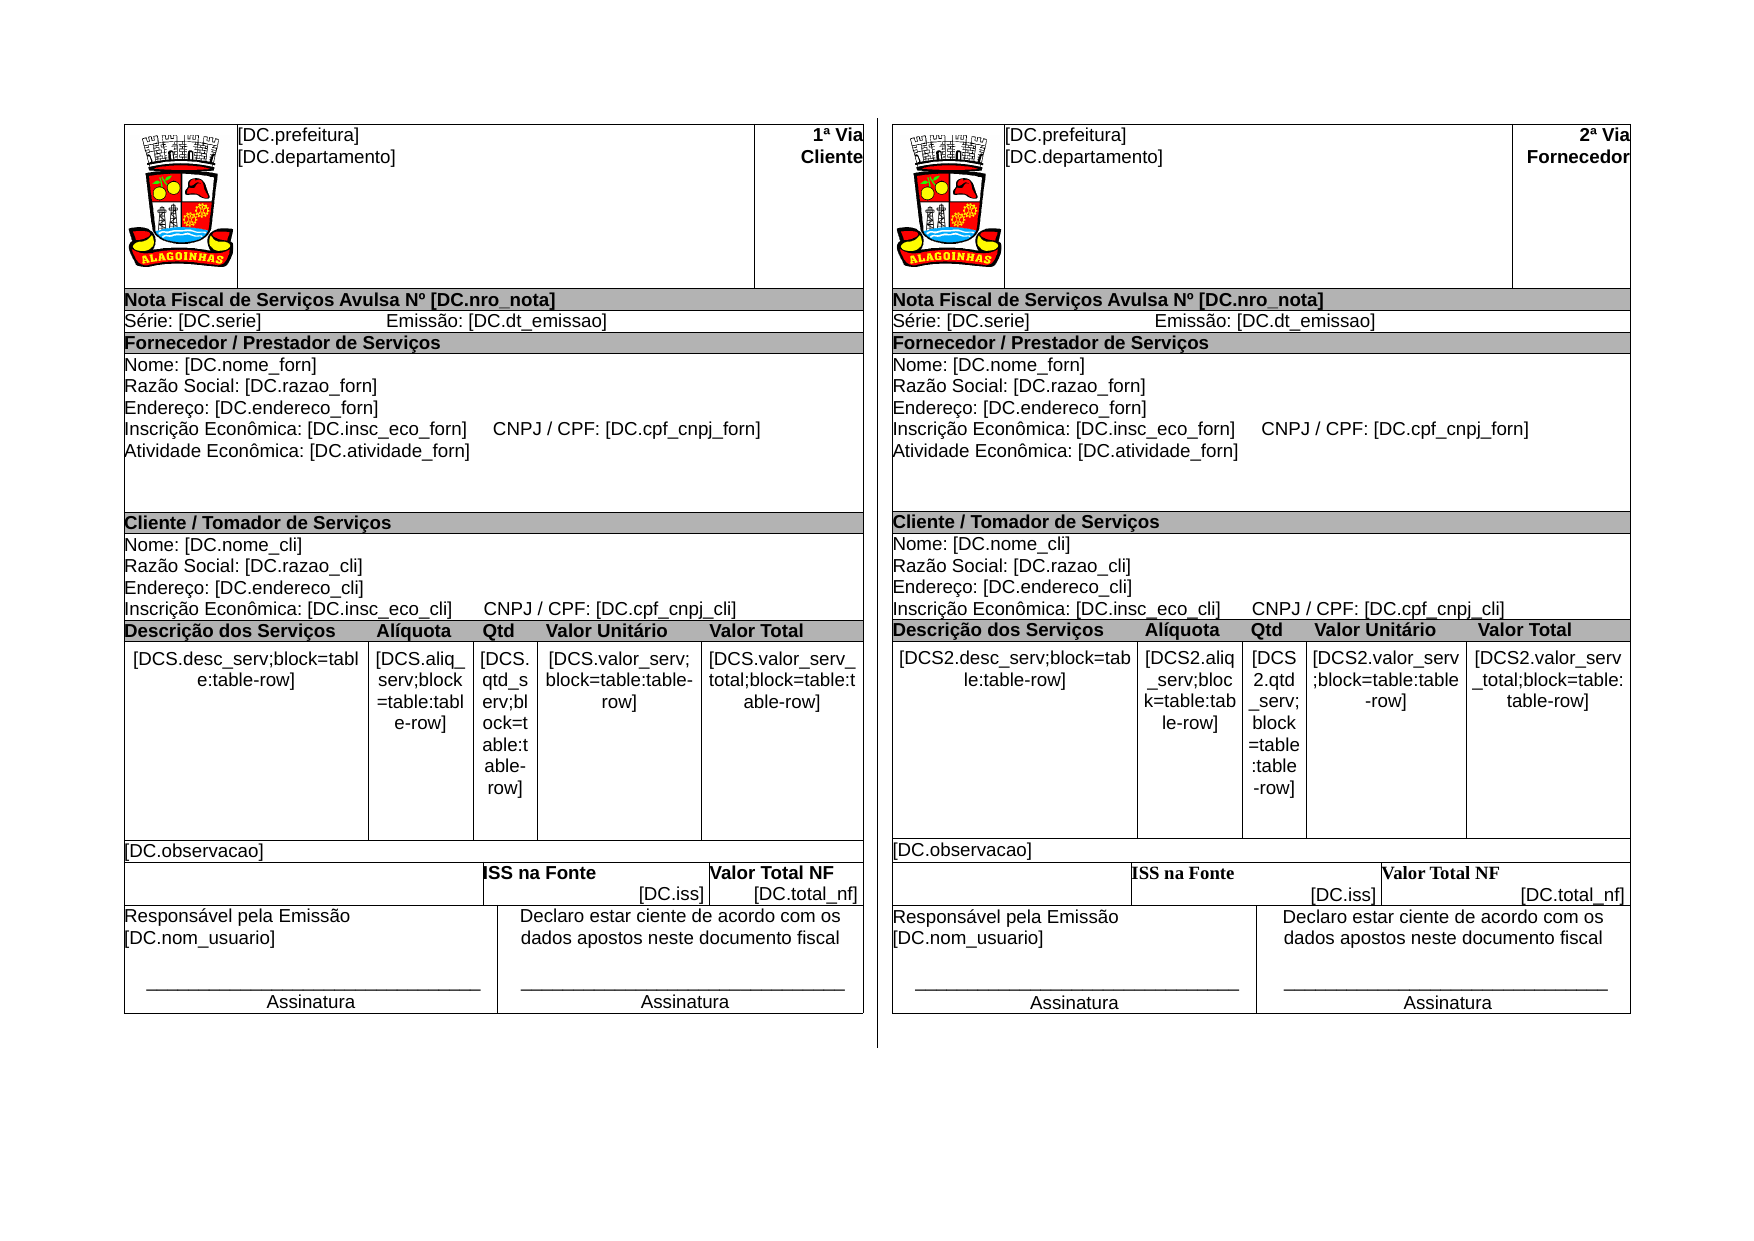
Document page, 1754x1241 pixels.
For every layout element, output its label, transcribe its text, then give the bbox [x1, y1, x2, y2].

table_cell Nome: [DC.nome_forn] Razão Social: [DC.razao_forn] Endereço: [DC.endereco_forn] Inscrição Econômica: [DC.insc_eco_forn] CNPJ / CPF: [DC.cpf_cnpj_forn] Atividade Econômica: [DC.atividade_forn] [125, 354, 863, 512]
table_header [DCS.aliq_serv;block=table:table-row] [369, 642, 473, 840]
table_header 1ª Via Cliente [755, 125, 863, 288]
table_header [893, 125, 1004, 288]
table_header [118, 118, 877, 1048]
table_cell Nome: [DC.nome_cli] Razão Social: [DC.razao_cli] Endereço: [DC.endereco_cli] Inscrição Econômica: [DC.insc_eco_cli] CNPJ / CPF: [DC.cpf_cnpj_cli] [125, 534, 863, 620]
table_cell Série: [DC.serie] Emissão: [DC.dt_emissao] [893, 311, 1630, 332]
table_header [DCS2.desc_serv;block=table:table-row] [893, 642, 1137, 838]
table_cell Nome: [DC.nome_forn] Razão Social: [DC.razao_forn] Endereço: [DC.endereco_forn] Inscrição Econômica: [DC.insc_eco_forn] CNPJ / CPF: [DC.cpf_cnpj_forn] Atividade Econômica: [DC.atividade_forn] [893, 354, 1630, 511]
table_cell ISS na Fonte [DC.iss] [1132, 863, 1381, 905]
table_cell Responsável pela Emissão [DC.nom_usuario] _______________________________ Assinatura [893, 906, 1256, 1013]
table_cell [125, 863, 483, 905]
table_cell Valor Total NF [DC.total_nf] [1382, 863, 1630, 905]
table_header [125, 125, 237, 288]
table_header [DCS2.aliq_serv;block=table:table-row] [1138, 642, 1242, 838]
table_cell [DC.observacao] [125, 841, 863, 862]
table_header [DCS.qtd_serv;block=table:table-row] [474, 642, 537, 840]
table_header [DCS.valor_serv_total;block=table:table-row] [702, 642, 863, 840]
table_header [DCS.valor_serv;block=table:table-row] [538, 642, 701, 840]
table_cell Responsável pela Emissão [DC.nom_usuario] ________________________________ Assinatura [125, 906, 497, 1013]
table_header [DC.prefeitura] [DC.departamento] [238, 125, 754, 288]
table_header 2ª Via Fornecedor [1513, 125, 1630, 288]
table_cell Declaro estar ciente de acordo com os dados apostos neste documento fiscal _______________________________ Assinatura [498, 906, 863, 1013]
picture [896, 135, 1002, 267]
table_cell Valor Total NF [DC.total_nf] [710, 863, 863, 905]
table_header [DCS.desc_serv;block=table:table-row] [125, 642, 368, 840]
table_header [DCS2.valor_serv;block=table:table-row] [1307, 642, 1466, 838]
table_header [DC.prefeitura] [DC.departamento] [1005, 125, 1512, 288]
table_cell [DC.observacao] [893, 839, 1630, 862]
table_cell ISS na Fonte [DC.iss] [484, 863, 709, 905]
table_cell Nome: [DC.nome_cli] Razão Social: [DC.razao_cli] Endereço: [DC.endereco_cli] Inscrição Econômica: [DC.insc_eco_cli] CNPJ / CPF: [DC.cpf_cnpj_cli] [893, 534, 1630, 619]
picture [128, 135, 234, 267]
table_header [DCS2.qtd_serv;block=table:table-row] [1243, 642, 1306, 838]
table_cell Declaro estar ciente de acordo com os dados apostos neste documento fiscal _______________________________ Assinatura [1257, 906, 1630, 1013]
table_cell [893, 863, 1131, 905]
table_header [DCS2.valor_serv_total;block=table:table-row] [1467, 642, 1630, 838]
table_header [878, 118, 1636, 1048]
table_cell Série: [DC.serie] Emissão: [DC.dt_emissao] [125, 311, 863, 332]
